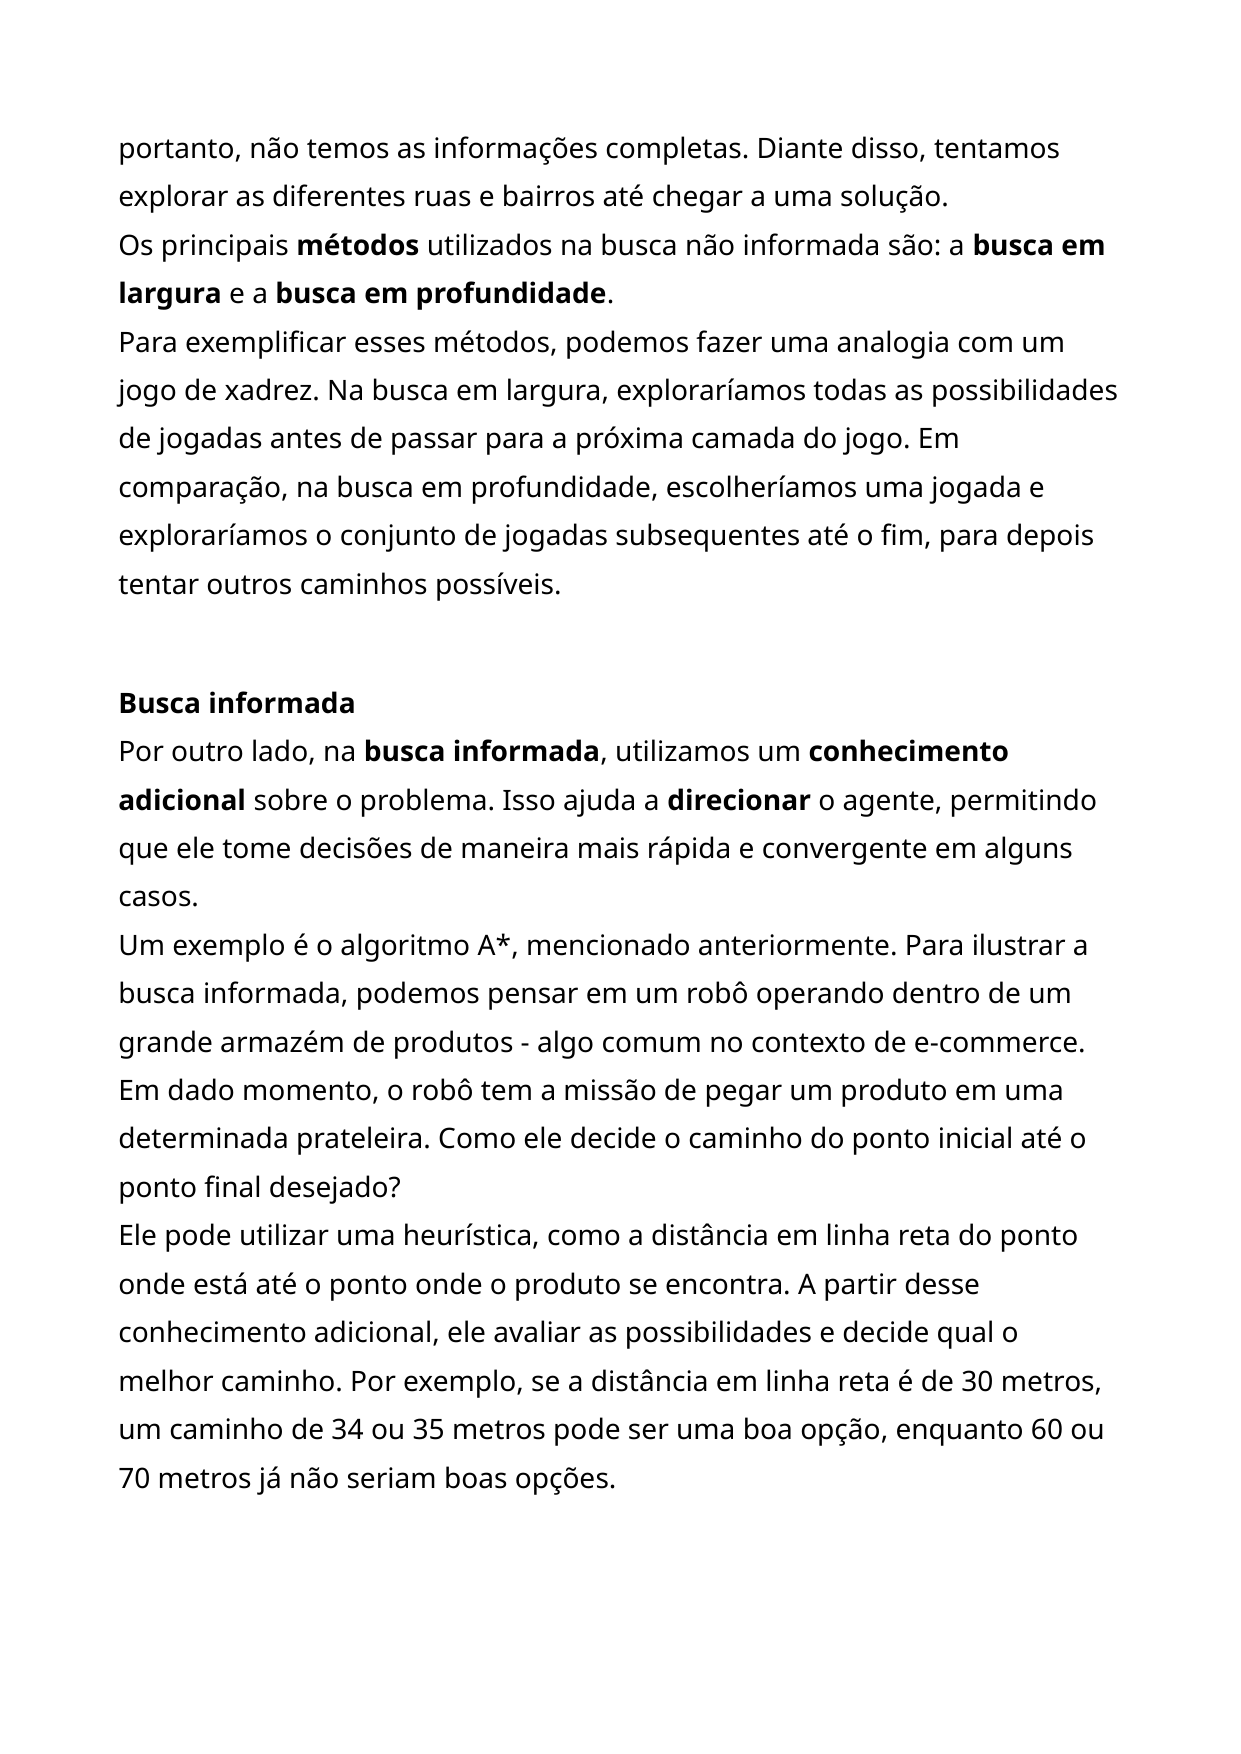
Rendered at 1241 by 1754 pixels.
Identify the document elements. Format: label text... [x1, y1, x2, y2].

text portanto, não temos as informações completas. Diante disso, tentamos explorar as diferentes ruas e bairros até chegar a uma solução. [118, 118, 1122, 215]
text Por outro lado, na busca informada, utilizamos um conhecimento adicional sobre o problema. Isso ajuda a direcionar o agente, permitindo que ele tome decisões de maneira mais rápida e convergente em alguns casos. [118, 721, 1122, 915]
text Em dado momento, o robô tem a missão de pegar um produto em uma determinada prateleira. Como ele decide o caminho do ponto inicial até o ponto final desejado? [118, 1060, 1122, 1206]
text Para exemplificar esses métodos, podemos fazer uma analogia com um jogo de xadrez. Na busca em largura, exploraríamos todas as possibilidades de jogadas antes de passar para a próxima camada do jogo. Em comparação, na busca em profundidade, escolheríamos uma jogada e exploraríamos o conjunto de jogadas subsequentes até o fim, para depois tentar outros caminhos possíveis. [118, 312, 1122, 602]
subtitle Busca informada [118, 673, 1122, 721]
text Um exemplo é o algoritmo A*, mencionado anteriormente. Para ilustrar a busca informada, podemos pensar em um robô operando dentro de um grande armazém de produtos - algo comum no contexto de e-commerce. [118, 915, 1122, 1060]
text Ele pode utilizar uma heurística, como a distância em linha reta do ponto onde está até o ponto onde o produto se encontra. A partir desse conhecimento adicional, ele avaliar as possibilidades e decide qual o melhor caminho. Por exemplo, se a distância em linha reta é de 30 metros, um caminho de 34 ou 35 metros pode ser uma boa opção, enquanto 60 ou 70 metros já não seriam boas opções. [118, 1206, 1122, 1496]
text Os principais métodos utilizados na busca não informada são: a busca em largura e a busca em profundidade. [118, 215, 1122, 312]
